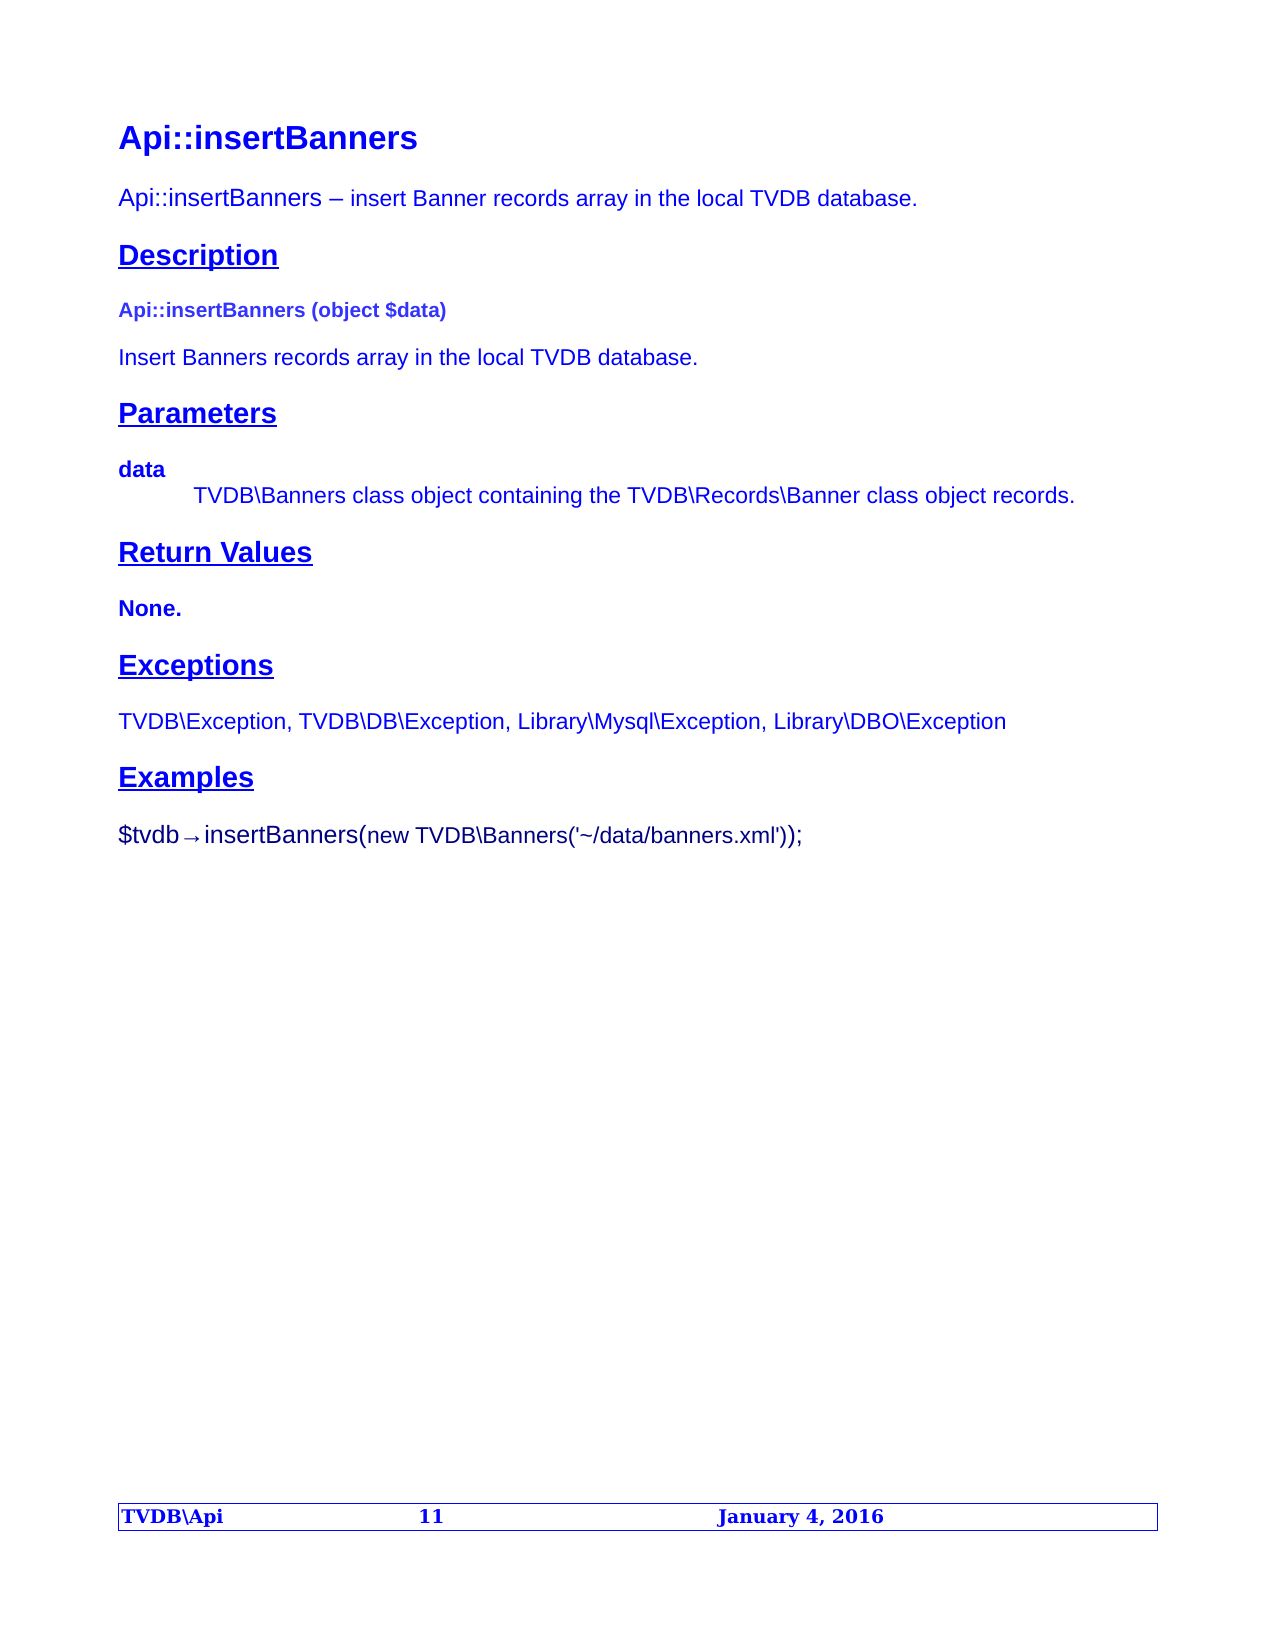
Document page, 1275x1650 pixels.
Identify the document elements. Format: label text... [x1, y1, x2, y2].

text TVDB\Banners class object containing the TVDB\Records\Banner class object records. [193, 482, 1157, 509]
title Insert Banners records array in the local TVDB database. [118, 343, 1157, 370]
list Api::insertBanners (object $data) [118, 298, 1157, 322]
title Examples [118, 760, 1157, 794]
title Api::insertBanners [118, 118, 1157, 157]
title Api::insertBanners – insert Banner records array in the local TVDB database. [118, 183, 1157, 212]
title Parameters [118, 396, 1157, 430]
title $tvdb→insertBanners(new TVDB\Banners('~/data/banners.xml')); [118, 820, 1157, 849]
title Exceptions [118, 648, 1157, 681]
title None. [118, 595, 1157, 621]
title Return Values [118, 535, 1157, 569]
title data [118, 456, 1157, 482]
title TVDB\Exception, TVDB\DB\Exception, Library\Mysql\Exception, Library\DBO\Exception [118, 708, 1157, 734]
text Description [118, 238, 1157, 272]
